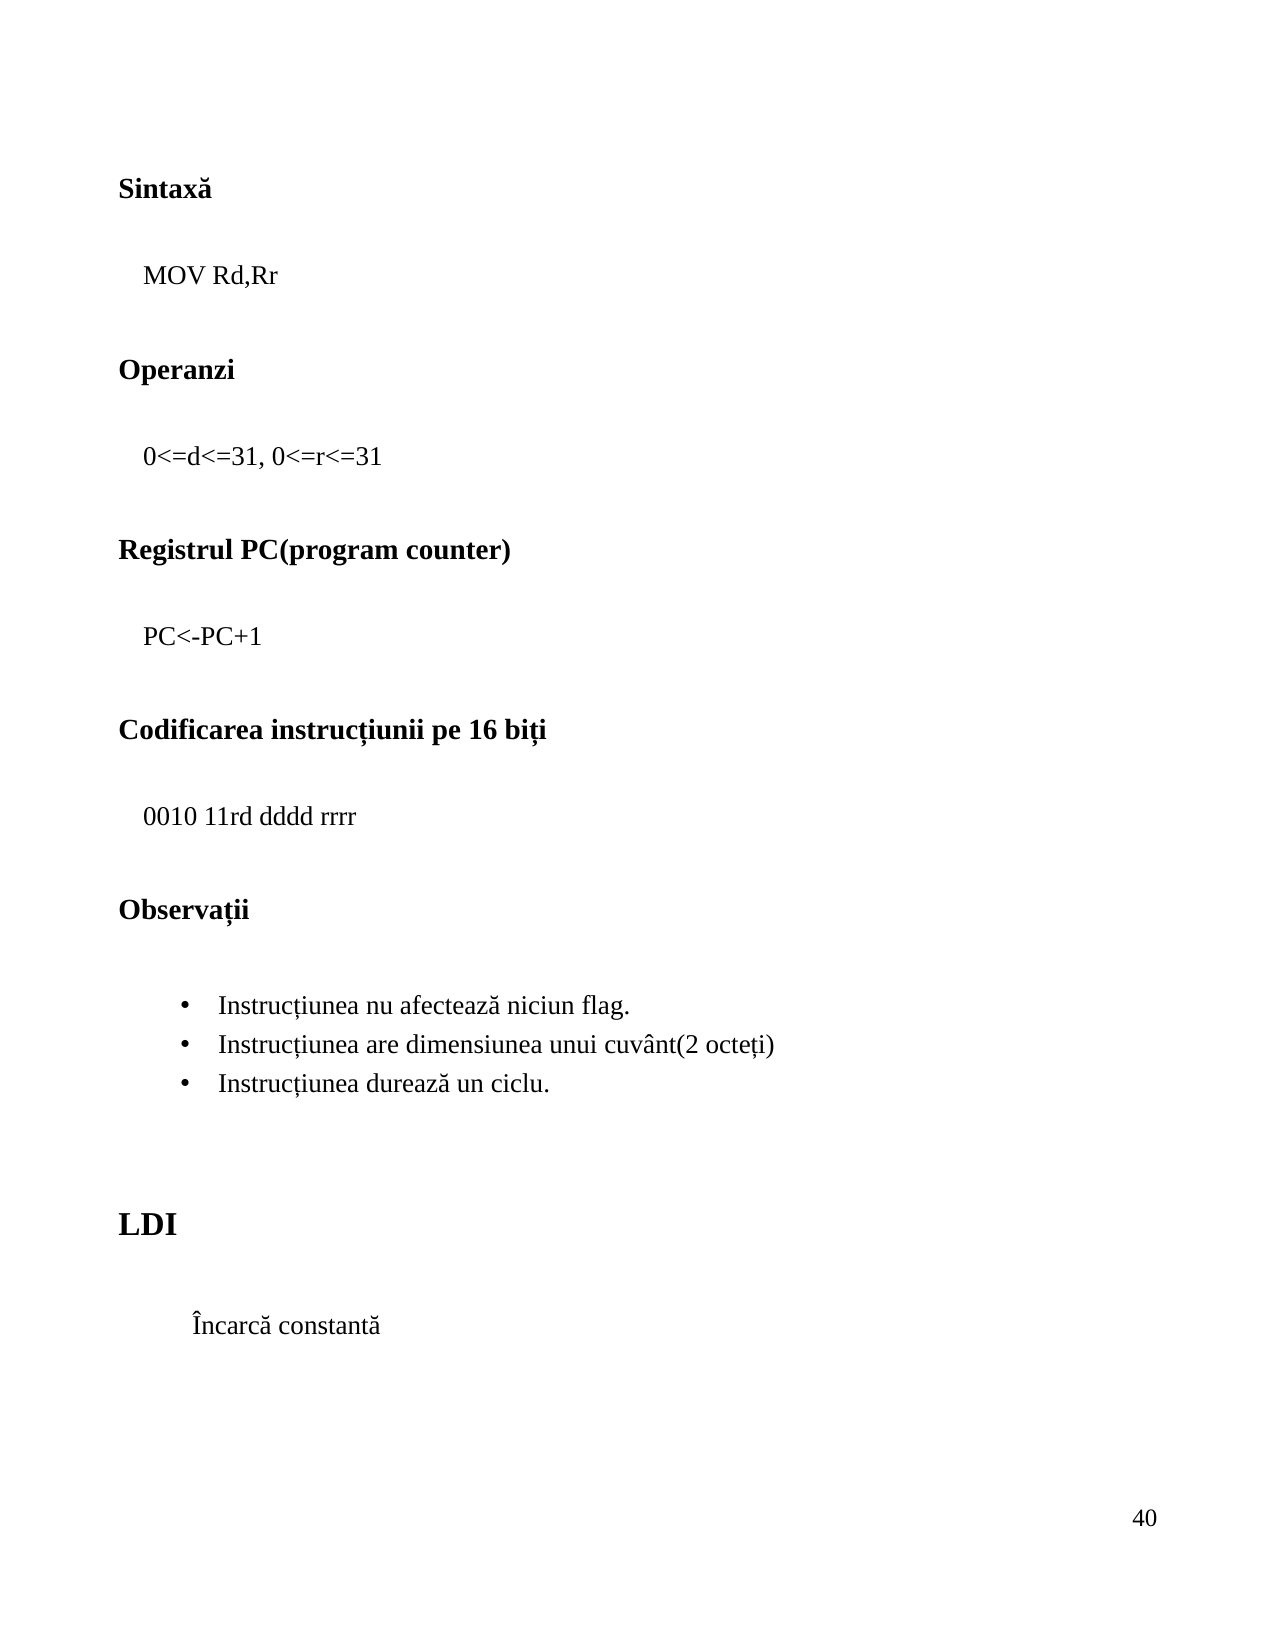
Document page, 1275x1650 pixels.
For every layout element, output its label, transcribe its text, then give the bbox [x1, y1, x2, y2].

list Instrucțiunea durează un ciclu. [180, 1067, 1157, 1098]
subtitle Registrul PC(program counter) [118, 532, 1157, 566]
text PC<-PC+1 [143, 620, 1157, 651]
text Încarcă constantă [143, 1306, 1157, 1342]
subtitle Codificarea instrucțiunii pe 16 biți [118, 712, 1157, 746]
list Instrucțiunea are dimensiunea unui cuvânt(2 octeți) [180, 1028, 1157, 1059]
subtitle Sintaxă [118, 172, 1157, 205]
text MOV Rd,Rr [143, 259, 1157, 291]
subtitle LDI [118, 1204, 1157, 1243]
text 0<=d<=31, 0<=r<=31 [143, 440, 1157, 471]
subtitle Observații [118, 892, 1157, 926]
subtitle Operanzi [118, 352, 1157, 385]
text 0010 11rd dddd rrrr [143, 800, 1157, 831]
list Instrucțiunea nu afectează niciun flag. [180, 989, 1157, 1020]
